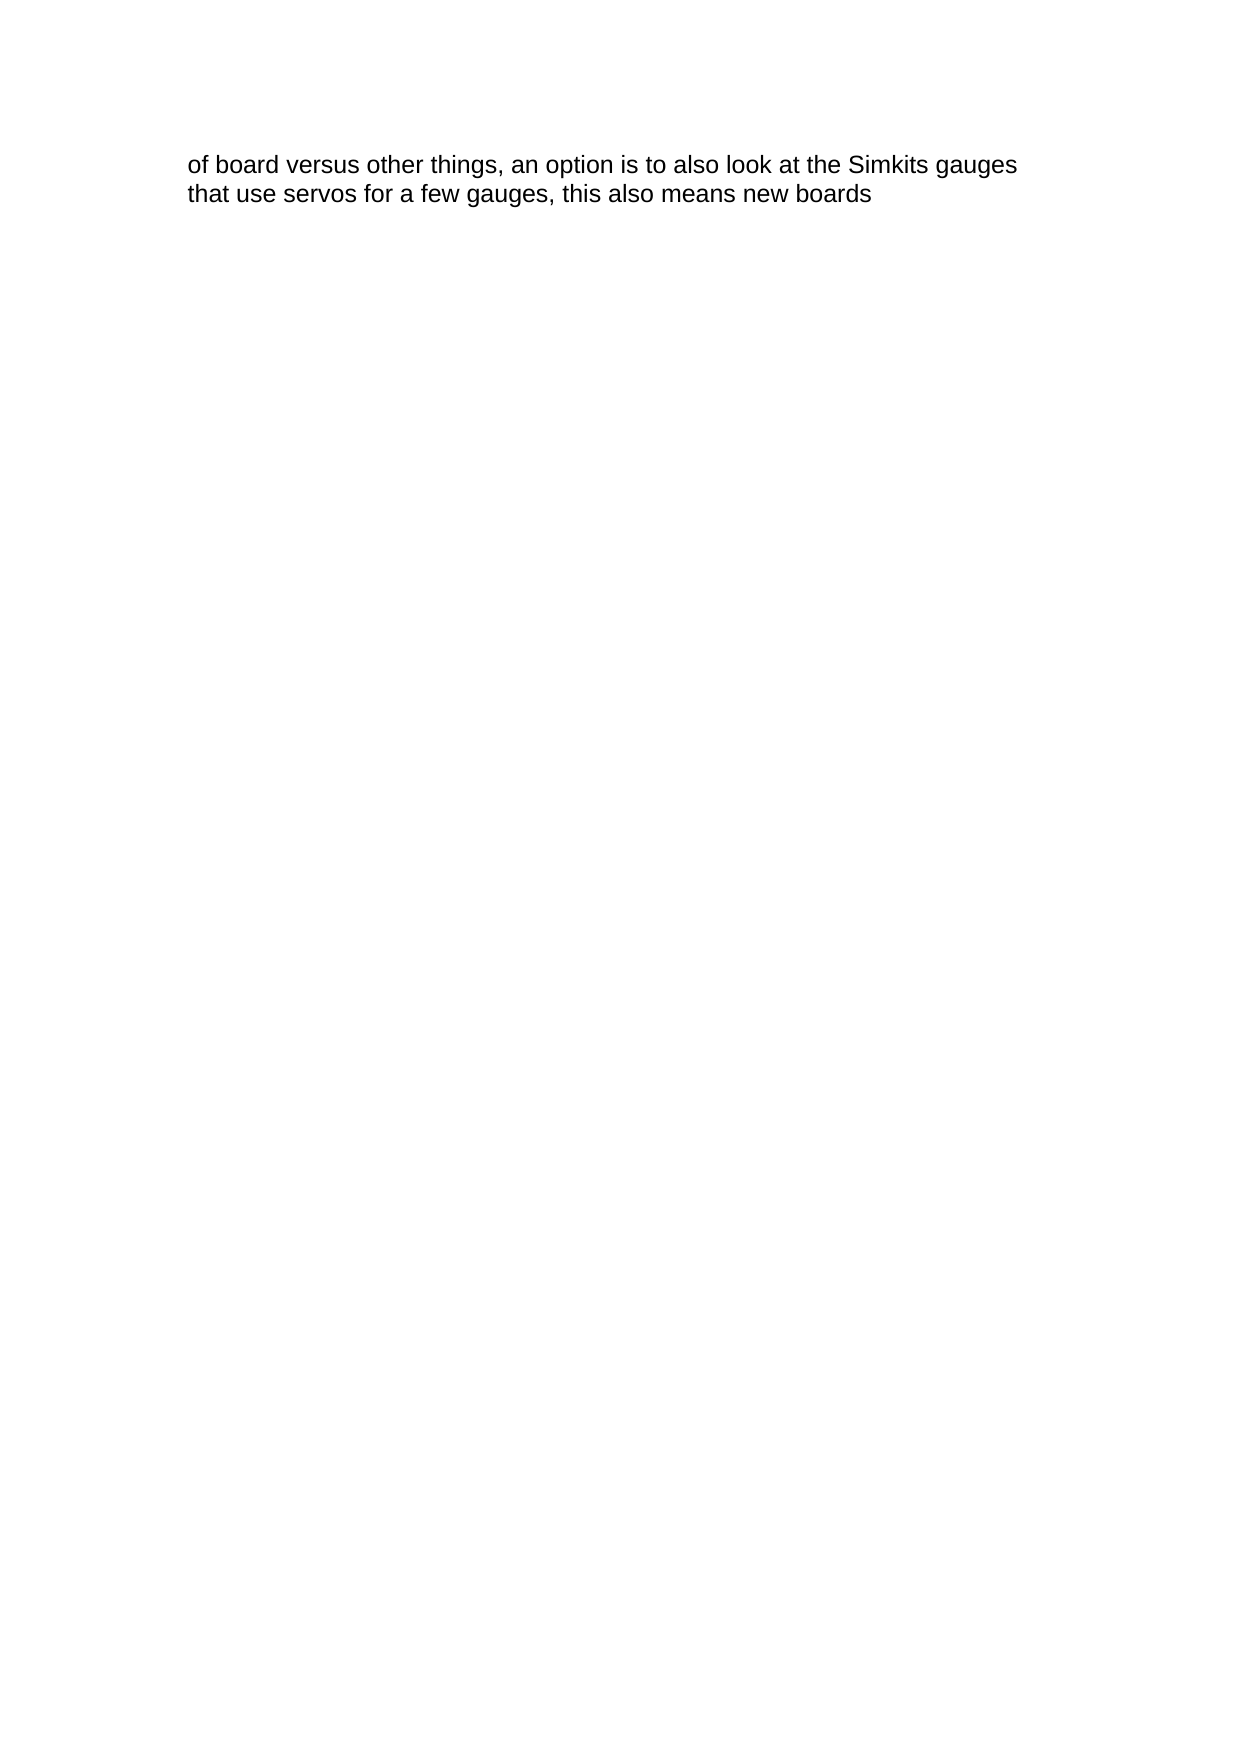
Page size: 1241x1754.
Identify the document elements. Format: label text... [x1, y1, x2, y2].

text of board versus other things, an option is to also look at the Simkits gauges that use servos for a few gauges, this also means new boards [187, 150, 1053, 207]
